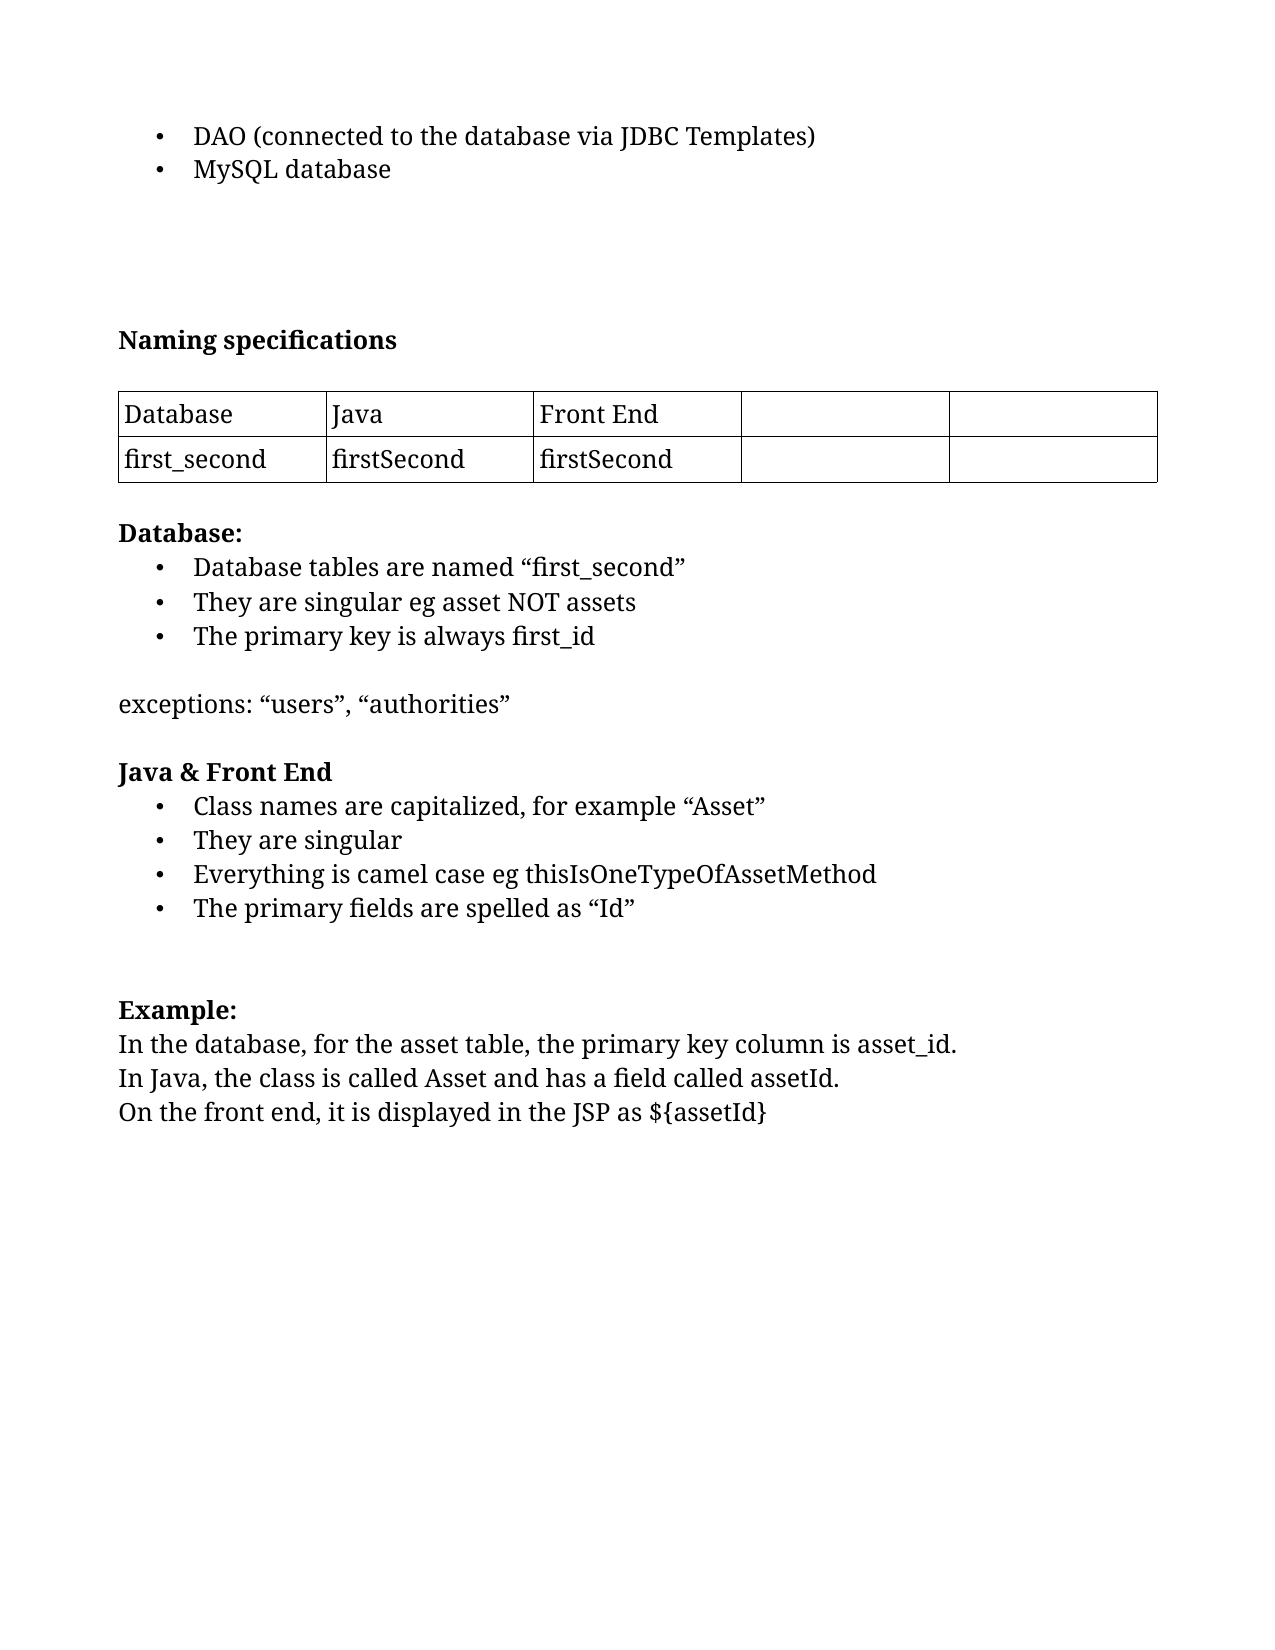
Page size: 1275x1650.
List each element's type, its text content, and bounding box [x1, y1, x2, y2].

text On the front end, it is displayed in the JSP as ${assetId} [118, 1095, 1157, 1129]
list Class names are capitalized, for example “Asset” [156, 788, 1157, 823]
list Database tables are named “first_second” [156, 550, 1157, 584]
text In the database, for the asset table, the primary key column is asset_id. [118, 1027, 1157, 1061]
table_header [742, 392, 949, 436]
table_header Database [119, 392, 326, 436]
text Naming specifications [118, 322, 1157, 357]
list MySQL database [156, 152, 1157, 186]
table_header [950, 392, 1157, 436]
table_cell first_second [119, 437, 326, 482]
list They are singular [156, 823, 1157, 857]
table_cell firstSecond [534, 437, 741, 482]
text exceptions: “users”, “authorities” [118, 686, 1157, 720]
text In Java, the class is called Asset and has a field called assetId. [118, 1061, 1157, 1095]
list They are singular eg asset NOT assets [156, 584, 1157, 618]
text Example: [118, 993, 1157, 1027]
list The primary fields are spelled as “Id” [156, 891, 1157, 925]
table_cell [950, 437, 1157, 482]
list The primary key is always first_id [156, 618, 1157, 652]
table_header Java [327, 392, 533, 436]
text Java & Front End [118, 754, 1157, 788]
table_header Front End [534, 392, 741, 436]
table_cell [742, 437, 949, 482]
text Database: [118, 516, 1157, 550]
table_cell firstSecond [327, 437, 533, 482]
list Everything is camel case eg thisIsOneTypeOfAssetMethod [156, 857, 1157, 891]
list DAO (connected to the database via JDBC Templates) [156, 118, 1157, 152]
